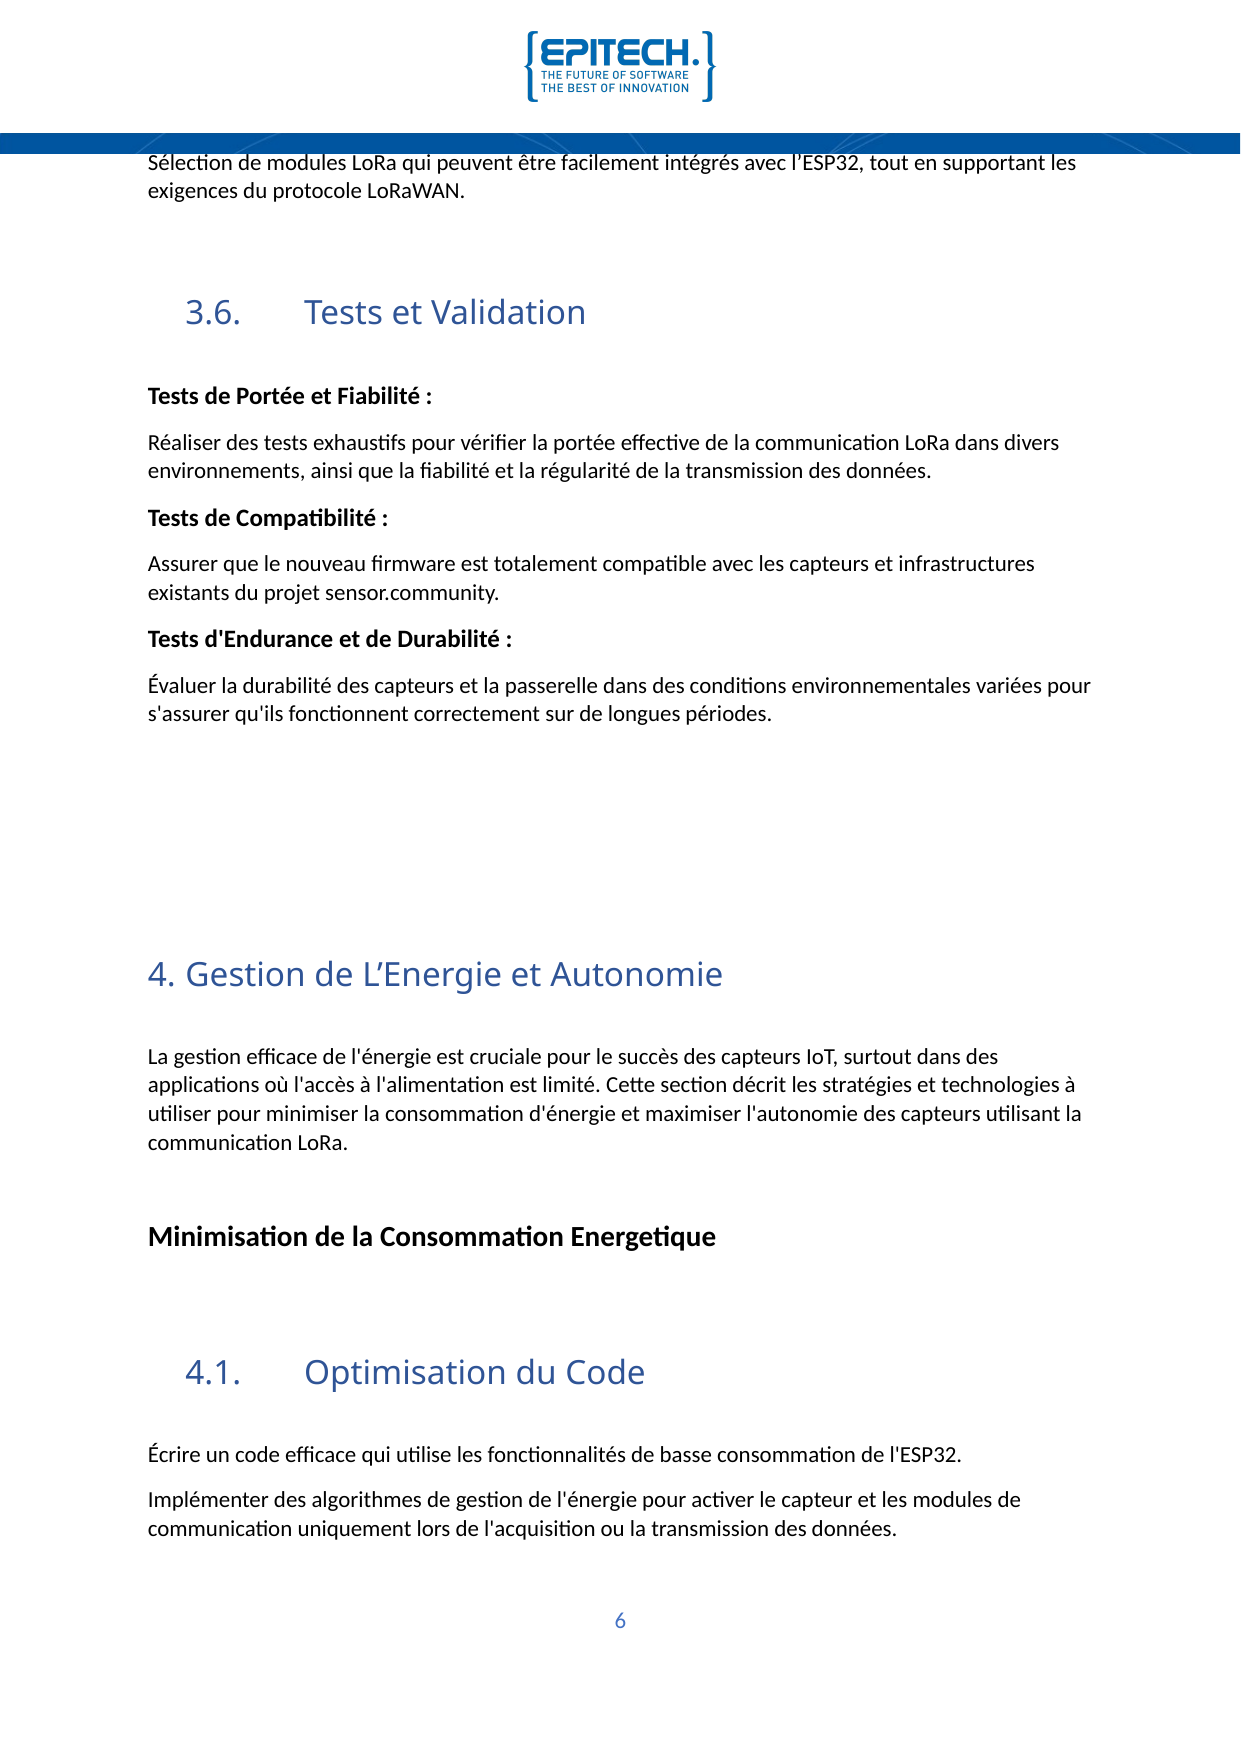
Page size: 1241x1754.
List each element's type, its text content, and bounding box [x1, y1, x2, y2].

text Implémenter des algorithmes de gestion de l'énergie pour activer le capteur et les modules de communication uniquement lors de l'acquisition ou la transmission des données. [148, 1486, 1092, 1542]
list Tests et Validation [185, 289, 1092, 334]
text Tests de Compatibilité : [148, 502, 1092, 532]
text Tests d'Endurance et de Durabilité : [148, 623, 1092, 654]
list Gestion de L’Energie et Autonomie [148, 951, 1092, 996]
text Sélection de modules LoRa qui peuvent être facilement intégrés avec l’ESP32, tout en supportant les exigences du protocole LoRaWAN. [148, 154, 1092, 204]
list Optimisation du Code [185, 1349, 1092, 1394]
text Assurer que le nouveau firmware est totalement compatible avec les capteurs et infrastructures existants du projet sensor.community. [148, 549, 1092, 606]
text La gestion efficace de l'énergie est cruciale pour le succès des capteurs IoT, surtout dans des applications où l'accès à l'alimentation est limité. Cette section décrit les stratégies et technologies à utiliser pour minimiser la consommation d'énergie et maximiser l'autonomie des capteurs utilisant la communication LoRa. [148, 1042, 1092, 1156]
text Tests de Portée et Fiabilité : [148, 380, 1092, 411]
text Écrire un code efficace qui utilise les fonctionnalités de basse consommation de l'ESP32. [148, 1440, 1092, 1468]
text Réaliser des tests exhaustifs pour vérifier la portée effective de la communication LoRa dans divers environnements, ainsi que la fiabilité et la régularité de la transmission des données. [148, 428, 1092, 485]
text Minimisation de la Consommation Energetique [148, 1218, 1092, 1254]
text Évaluer la durabilité des capteurs et la passerelle dans des conditions environnementales variées pour s'assurer qu'ils fonctionnent correctement sur de longues périodes. [148, 671, 1092, 728]
